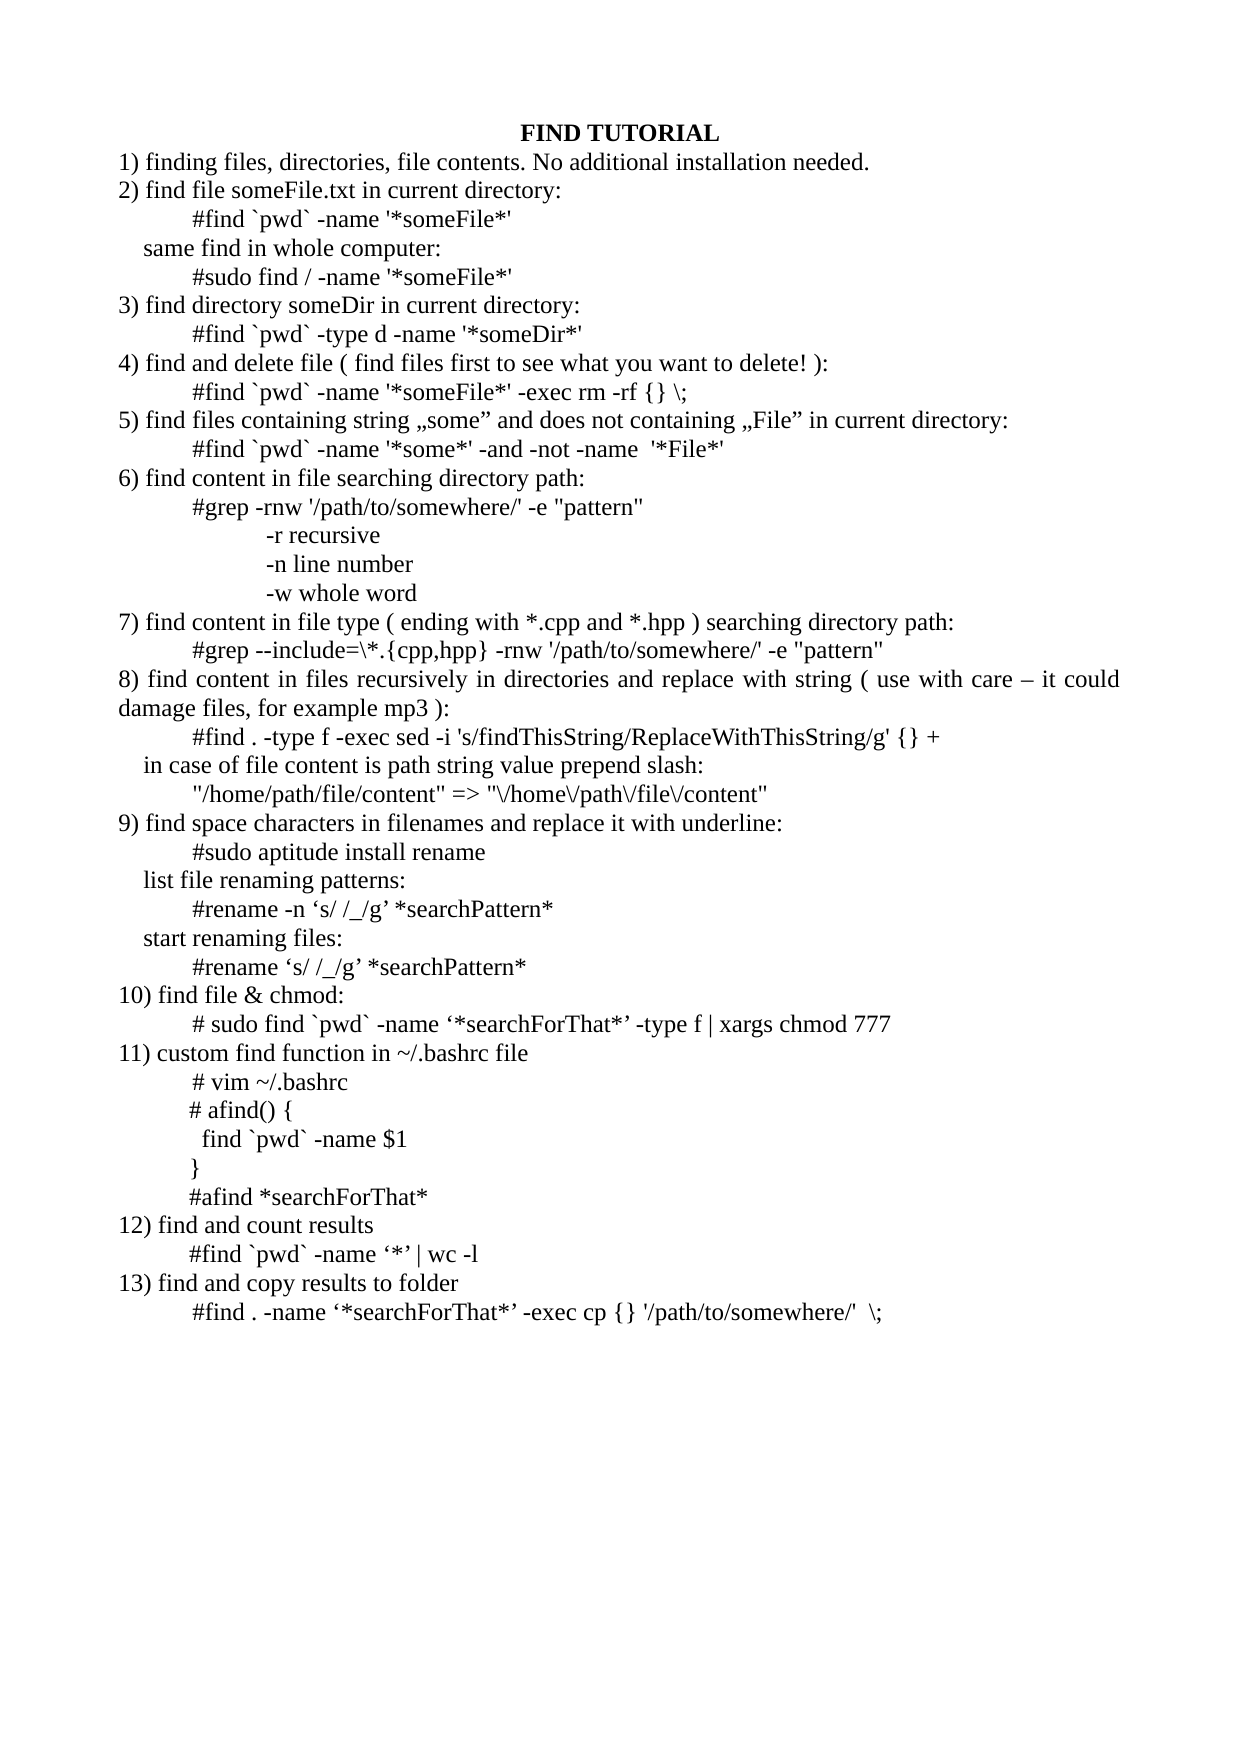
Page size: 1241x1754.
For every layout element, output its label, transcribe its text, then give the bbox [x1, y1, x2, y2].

text start renaming files: [118, 923, 1122, 952]
text 11) custom find function in ~/.bashrc file [118, 1038, 1122, 1067]
text find `pwd` -name $1 [189, 1124, 1122, 1153]
text FIND TUTORIAL [118, 118, 1122, 147]
text # vim ~/.bashrc [118, 1067, 1122, 1096]
text #find . -name ‘*searchForThat*’ -exec cp {} '/path/to/somewhere/' \; [118, 1297, 1122, 1326]
text #find `pwd` -name '*some*' -and -not -name '*File*' [118, 434, 1122, 463]
text -n line number [118, 549, 1122, 578]
text same find in whole computer: [118, 233, 1122, 262]
text in case of file content is path string value prepend slash: "/home/path/file/content" => "\/home\/path\/file\/content" [118, 751, 1122, 808]
text 8) find content in files recursively in directories and replace with string ( use with care – it could damage files, for example mp3 ): [118, 664, 1122, 722]
text list file renaming patterns: #rename -n ‘s/ /_/g’ *searchPattern* [118, 866, 1122, 923]
text #find `pwd` -name '*someFile*' -exec rm -rf {} \; [118, 377, 1122, 406]
text -r recursive [118, 521, 1122, 549]
text #afind *searchForThat* [189, 1182, 1122, 1211]
text #sudo aptitude install rename [118, 837, 1122, 866]
text #grep -rnw '/path/to/somewhere/' -e "pattern" [118, 492, 1122, 521]
text #find `pwd` -name ‘*’ | wc -l [189, 1239, 1122, 1268]
text #grep --include=\*.{cpp,hpp} -rnw '/path/to/somewhere/' -e "pattern" [118, 636, 1122, 664]
text } [189, 1153, 1122, 1182]
text 10) find file & chmod: [118, 981, 1122, 1009]
text #rename ‘s/ /_/g’ *searchPattern* [118, 952, 1122, 981]
text #find `pwd` -type d -name '*someDir*' [118, 319, 1122, 348]
text 5) find files containing string „some” and does not containing „File” in current directory: [118, 406, 1122, 434]
text 7) find content in file type ( ending with *.cpp and *.hpp ) searching directory path: [118, 607, 1122, 636]
text 12) find and count results [118, 1211, 1122, 1239]
text 6) find content in file searching directory path: [118, 463, 1122, 492]
text # sudo find `pwd` -name ‘*searchForThat*’ -type f | xargs chmod 777 [118, 1009, 1122, 1038]
text 3) find directory someDir in current directory: [118, 291, 1122, 319]
text # afind() { [189, 1096, 1122, 1124]
text 1) finding files, directories, file contents. No additional installation needed. [118, 147, 1122, 176]
text #sudo find / -name '*someFile*' [118, 262, 1122, 291]
text 4) find and delete file ( find files first to see what you want to delete! ): [118, 348, 1122, 377]
text #find `pwd` -name '*someFile*' [118, 204, 1122, 233]
text #find . -type f -exec sed -i 's/findThisString/ReplaceWithThisString/g' {} + [118, 722, 1122, 751]
text 2) find file someFile.txt in current directory: [118, 176, 1122, 204]
text -w whole word [118, 578, 1122, 607]
text 9) find space characters in filenames and replace it with underline: [118, 808, 1122, 837]
text 13) find and copy results to folder [118, 1268, 1122, 1297]
